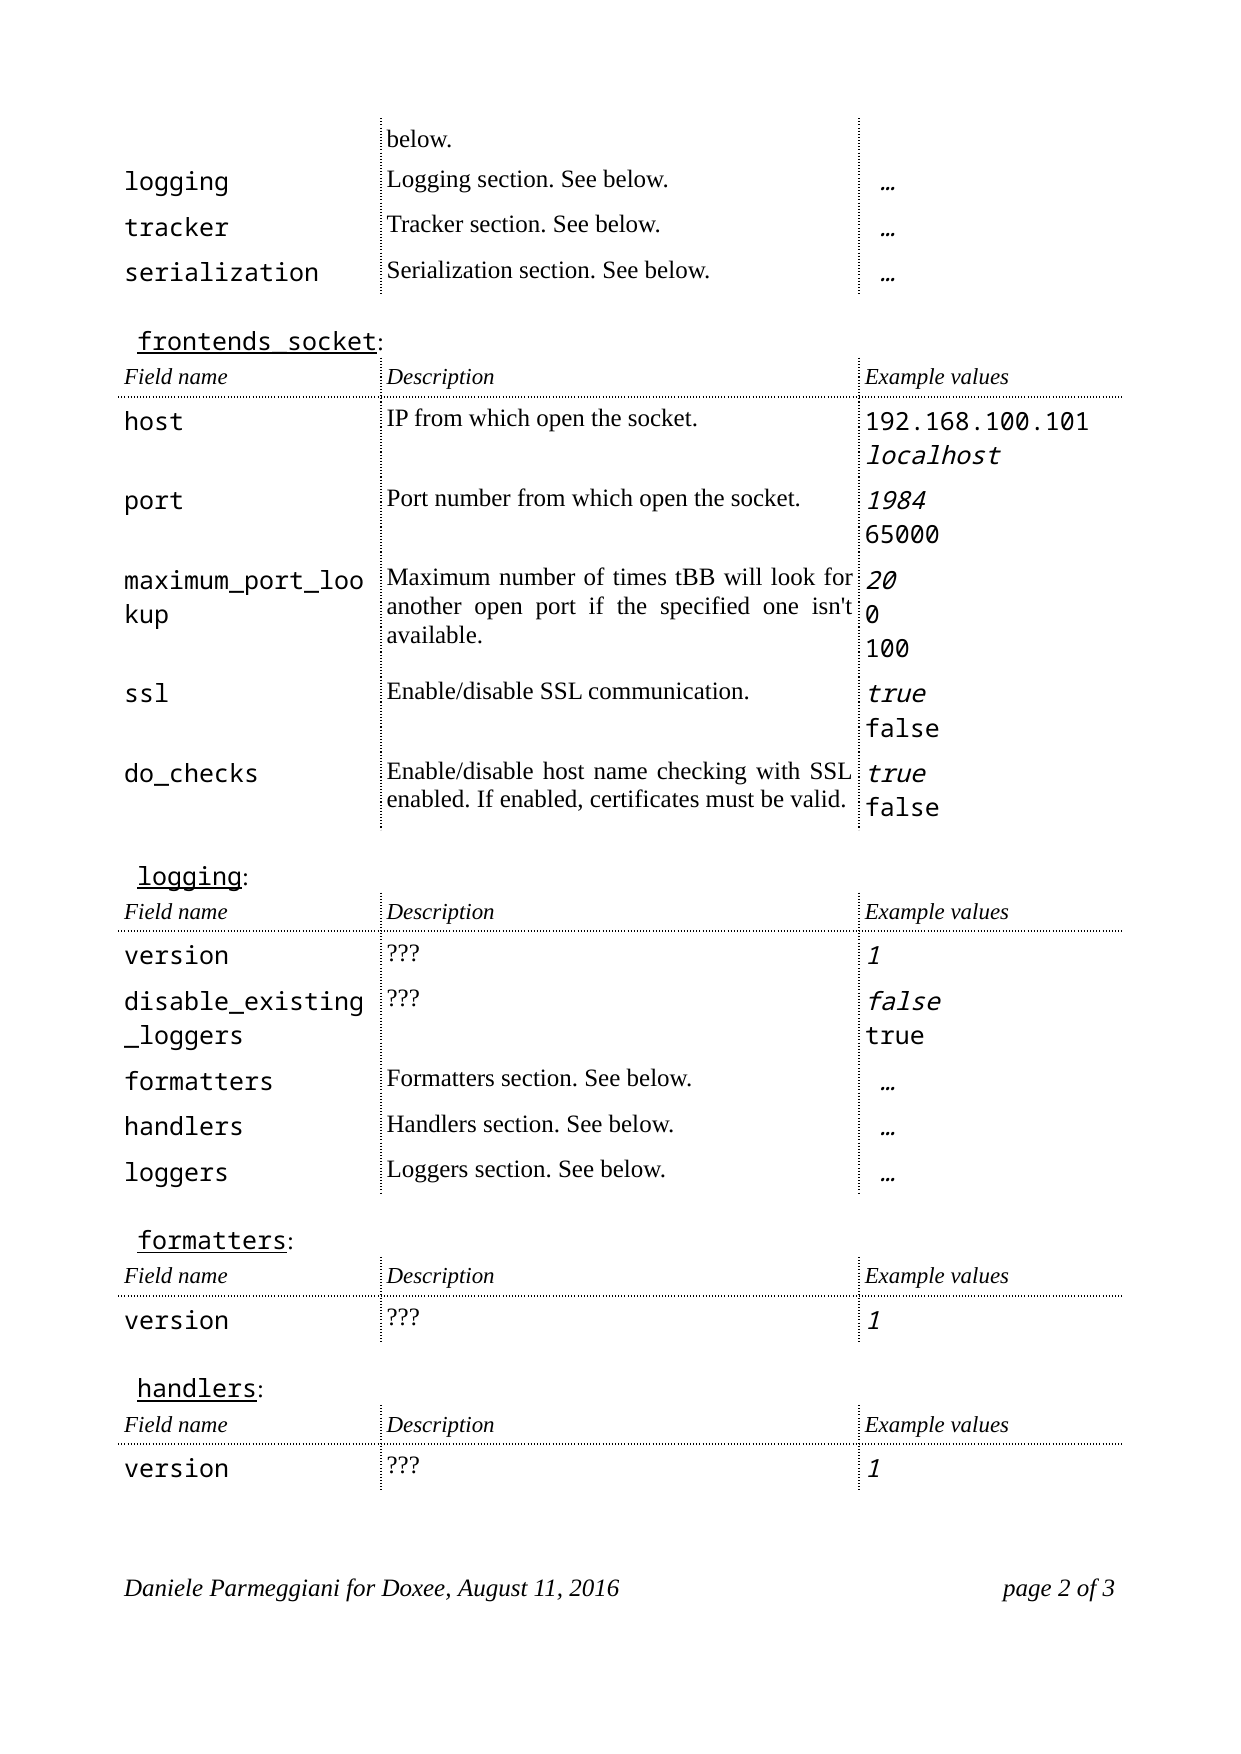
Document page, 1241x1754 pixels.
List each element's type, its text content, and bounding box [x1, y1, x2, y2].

table_cell 1984 65000 [859, 477, 1123, 557]
table_cell Formatters section. See below. [381, 1058, 859, 1103]
table_cell 20 0 100 [859, 557, 1123, 670]
table_cell formatters [118, 1058, 381, 1103]
table_cell below. [381, 118, 859, 158]
table_cell … [859, 204, 1123, 249]
table_cell Serialization section. See below. [381, 249, 859, 295]
table_cell logging [118, 158, 381, 204]
table_cell host [118, 396, 381, 477]
table_cell Handlers section. See below. [381, 1103, 859, 1148]
table_cell … [859, 1103, 1123, 1148]
table_cell port [118, 477, 381, 557]
table_cell Loggers section. See below. [381, 1149, 859, 1194]
table_cell ssl [118, 670, 381, 750]
table_header Example values [859, 1405, 1123, 1443]
table_cell Enable/disable host name checking with SSL enabled. If enabled, certificates must be valid. [381, 750, 859, 829]
table_cell Port number from which open the socket. [381, 477, 859, 557]
table_cell … [859, 158, 1123, 204]
text formatters: [118, 1223, 1122, 1257]
text handlers: [118, 1371, 1122, 1405]
table_header Description [381, 1405, 859, 1443]
table_cell Maximum number of times tBB will look for another open port if the specified one isn't available. [381, 557, 859, 670]
text logging: [118, 858, 1122, 892]
table_cell Logging section. See below. [381, 158, 859, 204]
table_cell false true [859, 978, 1123, 1057]
table_cell 192.168.100.101 localhost [859, 396, 1123, 477]
table_cell … [859, 249, 1123, 295]
table_cell … [859, 1149, 1123, 1194]
table_cell Tracker section. See below. [381, 204, 859, 249]
table_cell serialization [118, 249, 381, 295]
table_cell 1 [859, 1295, 1123, 1342]
table_header Description [381, 358, 859, 396]
table_cell [118, 118, 381, 158]
table_header Description [381, 893, 859, 930]
table_cell version [118, 930, 381, 978]
table_cell ??? [381, 930, 859, 978]
table_cell ??? [381, 978, 859, 1057]
table_cell IP from which open the socket. [381, 396, 859, 477]
table_cell tracker [118, 204, 381, 249]
table_cell maximum_port_lookup [118, 557, 381, 670]
table_cell Enable/disable SSL communication. [381, 670, 859, 750]
table_cell ??? [381, 1295, 859, 1342]
table_header Field name [118, 1405, 381, 1443]
table_cell … [859, 1058, 1123, 1103]
table_cell 1 [859, 930, 1123, 978]
table_header Field name [118, 1257, 381, 1294]
table_cell handlers [118, 1103, 381, 1148]
table_cell [859, 118, 1123, 158]
table_cell do_checks [118, 750, 381, 829]
table_cell version [118, 1443, 381, 1490]
table_header Example values [859, 358, 1123, 396]
text frontends_socket: [118, 324, 1122, 358]
table_header Description [381, 1257, 859, 1294]
table_cell 1 [859, 1443, 1123, 1490]
table_header Example values [859, 1257, 1123, 1294]
table_cell true false [859, 670, 1123, 750]
table_cell ??? [381, 1443, 859, 1490]
table_header Field name [118, 358, 381, 396]
table_cell loggers [118, 1149, 381, 1194]
table_cell disable_existing_loggers [118, 978, 381, 1057]
table_cell version [118, 1295, 381, 1342]
table_header Field name [118, 893, 381, 930]
table_cell true false [859, 750, 1123, 829]
table_header Example values [859, 893, 1123, 930]
